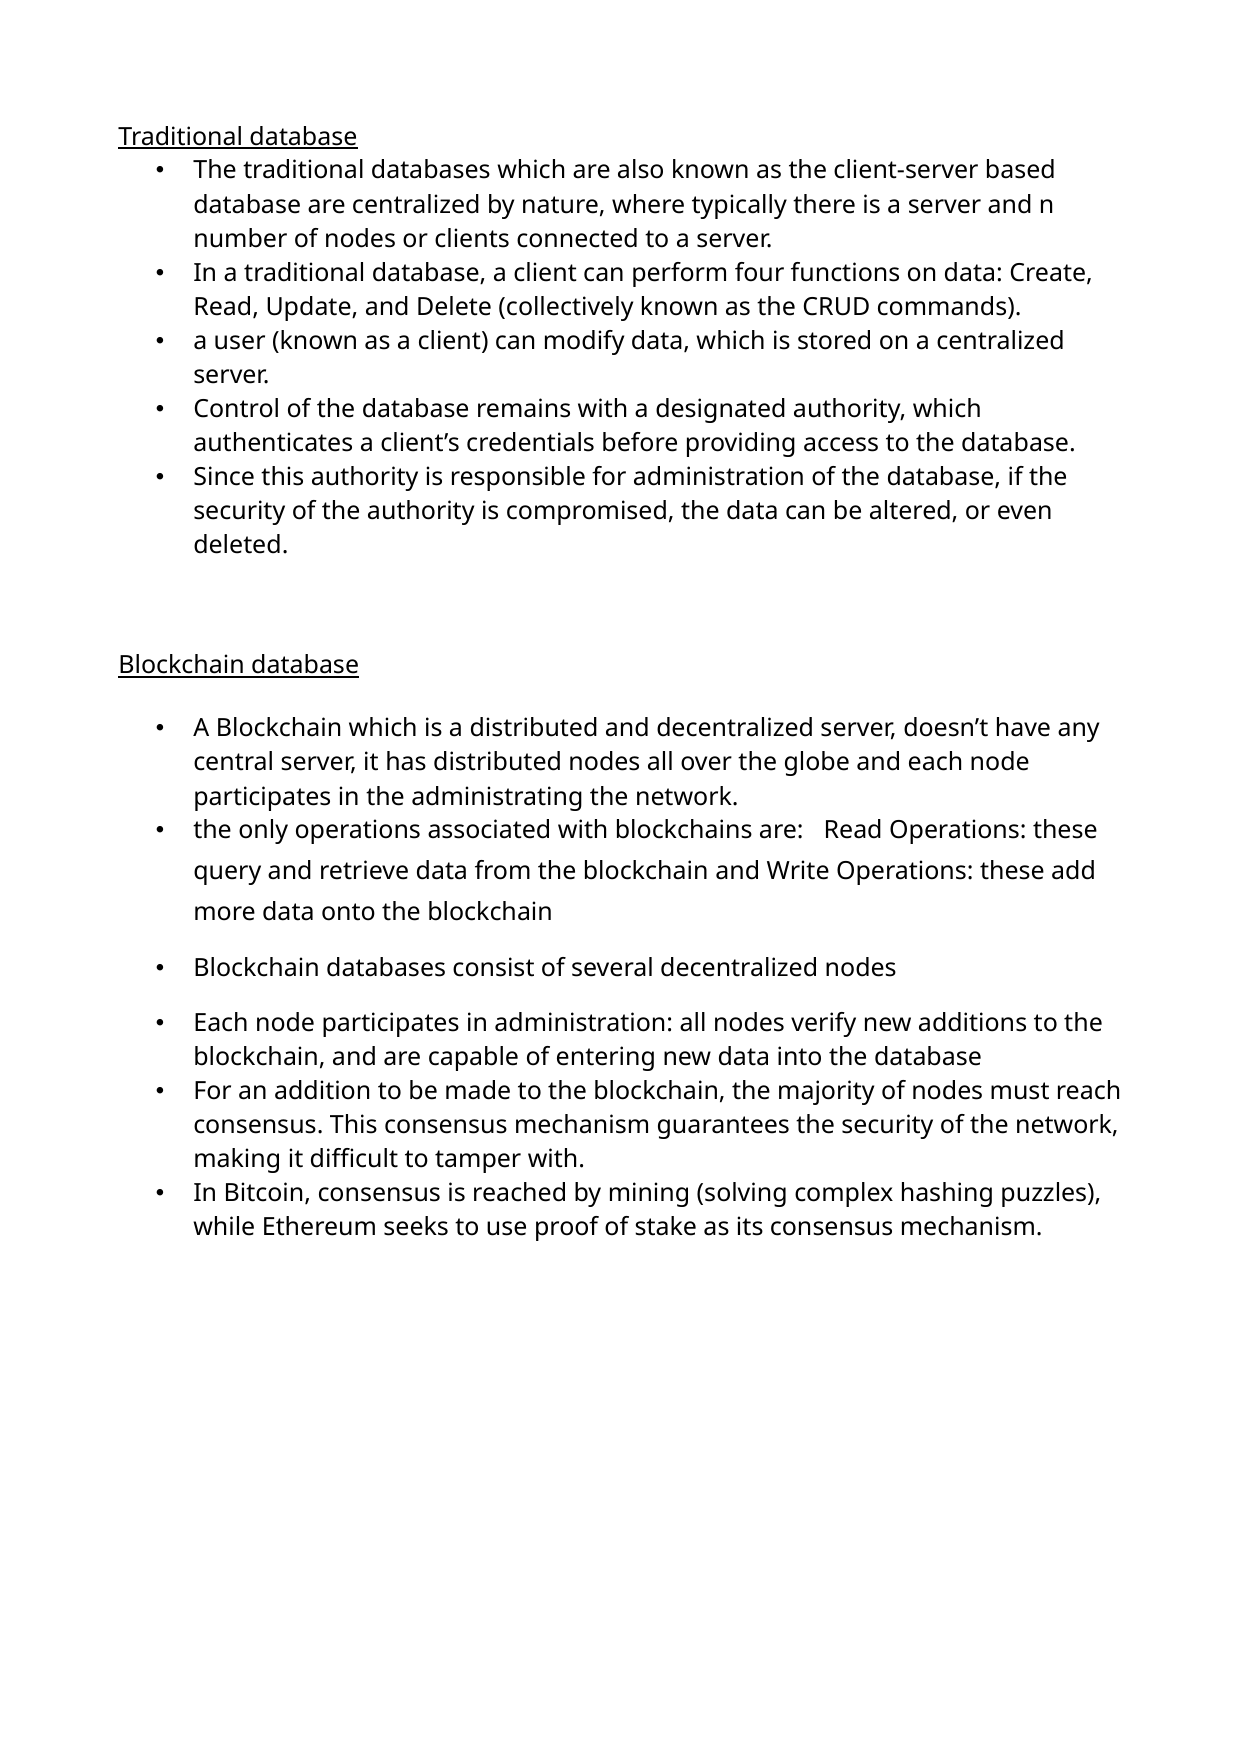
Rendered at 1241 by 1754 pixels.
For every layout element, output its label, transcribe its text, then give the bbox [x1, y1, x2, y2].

list a user (known as a client) can modify data, which is stored on a centralized server. [156, 322, 1122, 391]
list The traditional databases which are also known as the client-server based database are centralized by nature, where typically there is a server and n number of nodes or clients connected to a server. [156, 152, 1122, 254]
list Control of the database remains with a designated authority, which authenticates a client’s credentials before providing access to the database. [156, 391, 1122, 459]
list In a traditional database, a client can perform four functions on data: Create, Read, Update, and Delete (collectively known as the CRUD commands). [156, 254, 1122, 322]
text Traditional database [118, 118, 1122, 152]
list For an addition to be made to the blockchain, the majority of nodes must reach consensus. This consensus mechanism guarantees the security of the network, making it difficult to tamper with. [156, 1073, 1122, 1175]
list A Blockchain which is a distributed and decentralized server, doesn’t have any central server, it has distributed nodes all over the globe and each node participates in the administrating the network. [156, 710, 1122, 812]
list Each node participates in administration: all nodes verify new additions to the blockchain, and are capable of entering new data into the database [156, 1005, 1122, 1073]
text Blockchain database [118, 647, 1122, 681]
list In Bitcoin, consensus is reached by mining (solving complex hashing puzzles), while Ethereum seeks to use proof of stake as its consensus mechanism. [156, 1175, 1122, 1243]
list Blockchain databases consist of several decentralized nodes [156, 949, 1122, 983]
list the only operations associated with blockchains are: Read Operations: these query and retrieve data from the blockchain and Write Operations: these add more data onto the blockchain [156, 812, 1122, 928]
list Since this authority is responsible for administration of the database, if the security of the authority is compromised, the data can be altered, or even deleted. [156, 459, 1122, 561]
